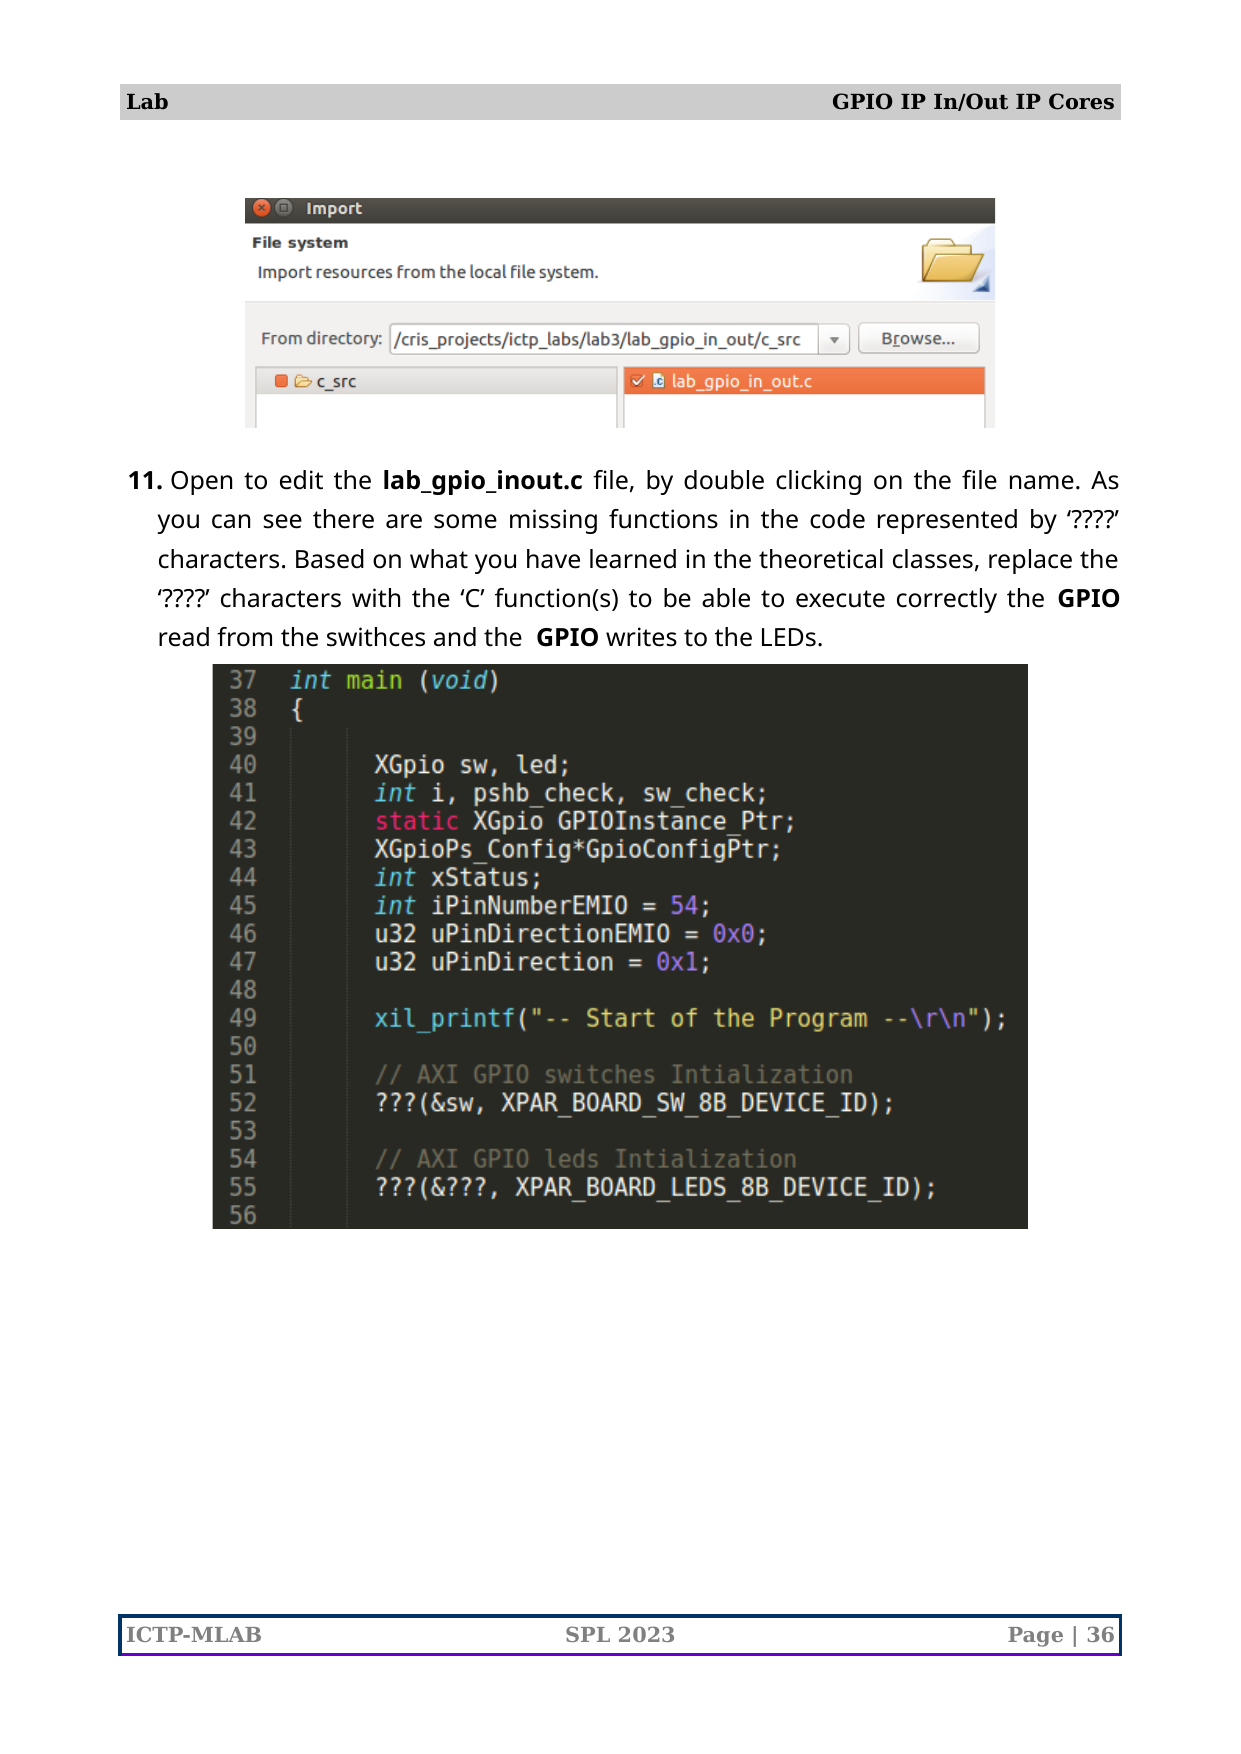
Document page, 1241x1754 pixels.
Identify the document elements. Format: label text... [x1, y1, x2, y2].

picture [212, 664, 1028, 1229]
picture [245, 198, 996, 428]
list Open to edit the lab_gpio_inout.c file, by double clicking on the file name. As you can see there are some missing functions in the code represented by ‘????’ characters. Based on what you have learned in the theoretical classes, replace the ‘????’ characters with the ‘C’ function(s) to be able to execute correctly the GPIO read from the swithces and the GPIO writes to the LEDs. [127, 183, 1121, 654]
